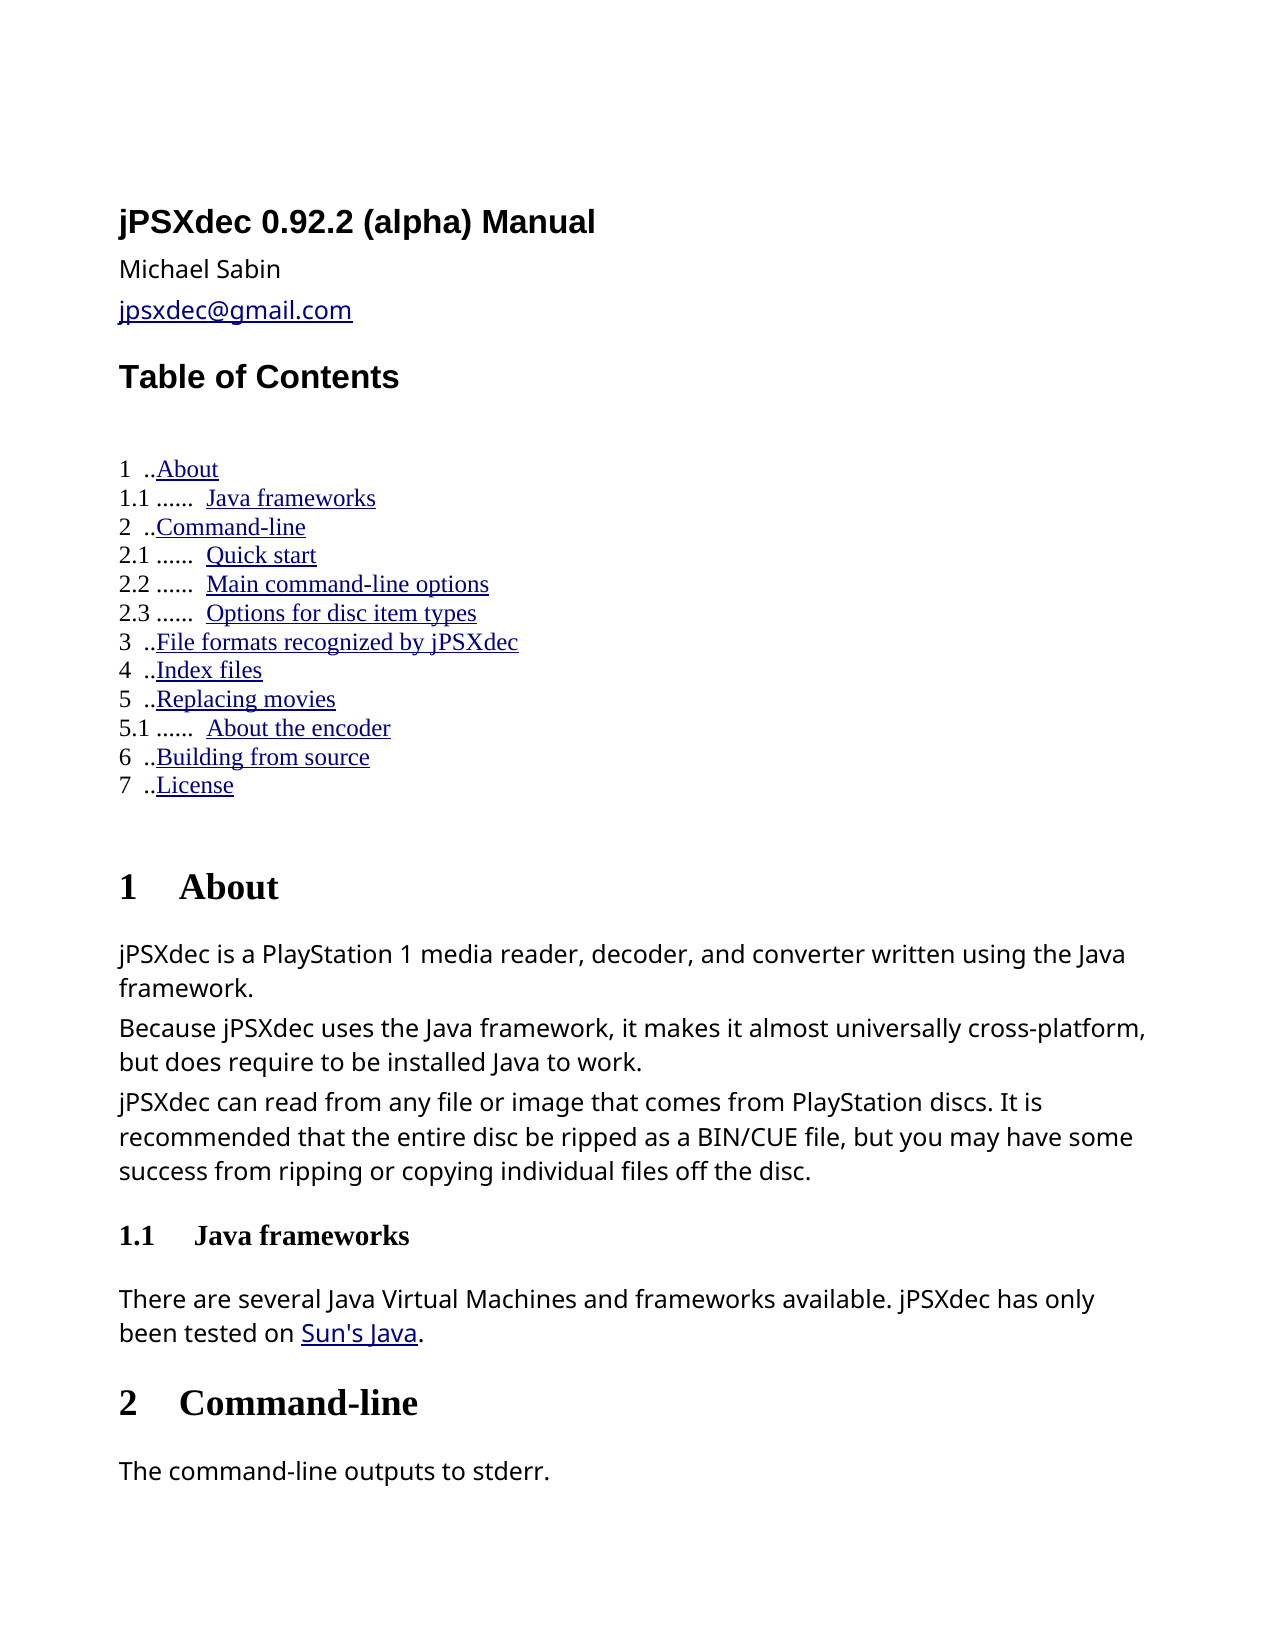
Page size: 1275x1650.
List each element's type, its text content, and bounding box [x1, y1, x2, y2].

subtitle Table of Contents [118, 357, 1156, 396]
text 1.1 Java frameworks [118, 483, 1156, 512]
text 1 About [118, 454, 1156, 483]
text 6 Building from source [118, 742, 1156, 770]
subtitle Java frameworks [118, 1218, 1156, 1252]
text 2.1 Quick start [118, 540, 1156, 569]
subtitle About [118, 864, 1156, 907]
text Because jPSXdec uses the Java framework, it makes it almost universally cross-platform, but does require to be installed Java to work. [118, 1011, 1156, 1079]
subtitle jPSXdec 0.92.2 (alpha) Manual [118, 202, 1156, 240]
text 2.2 Main command-line options [118, 569, 1156, 598]
subtitle Command-line [118, 1381, 1156, 1424]
text jPSXdec is a PlayStation 1 media reader, decoder, and converter written using the Java framework. [118, 937, 1156, 1005]
text 2.3 Options for disc item types [118, 598, 1156, 627]
text The command-line outputs to stderr. [118, 1453, 1156, 1487]
text 7 License [118, 770, 1156, 799]
text 4 Index files [118, 655, 1156, 684]
text Michael Sabin [118, 252, 1156, 286]
text jPSXdec can read from any file or image that comes from PlayStation discs. It is recommended that the entire disc be ripped as a BIN/CUE file, but you may have some success from ripping or copying individual files off the disc. [118, 1085, 1156, 1187]
text There are several Java Virtual Machines and frameworks available. jPSXdec has only been tested on Sun's Java. [118, 1281, 1156, 1349]
text jpsxdec@gmail.com [118, 292, 1156, 326]
text 3 File formats recognized by jPSXdec [118, 627, 1156, 655]
text 5 Replacing movies [118, 684, 1156, 713]
text 5.1 About the encoder [118, 713, 1156, 742]
text 2 Command-line [118, 512, 1156, 540]
